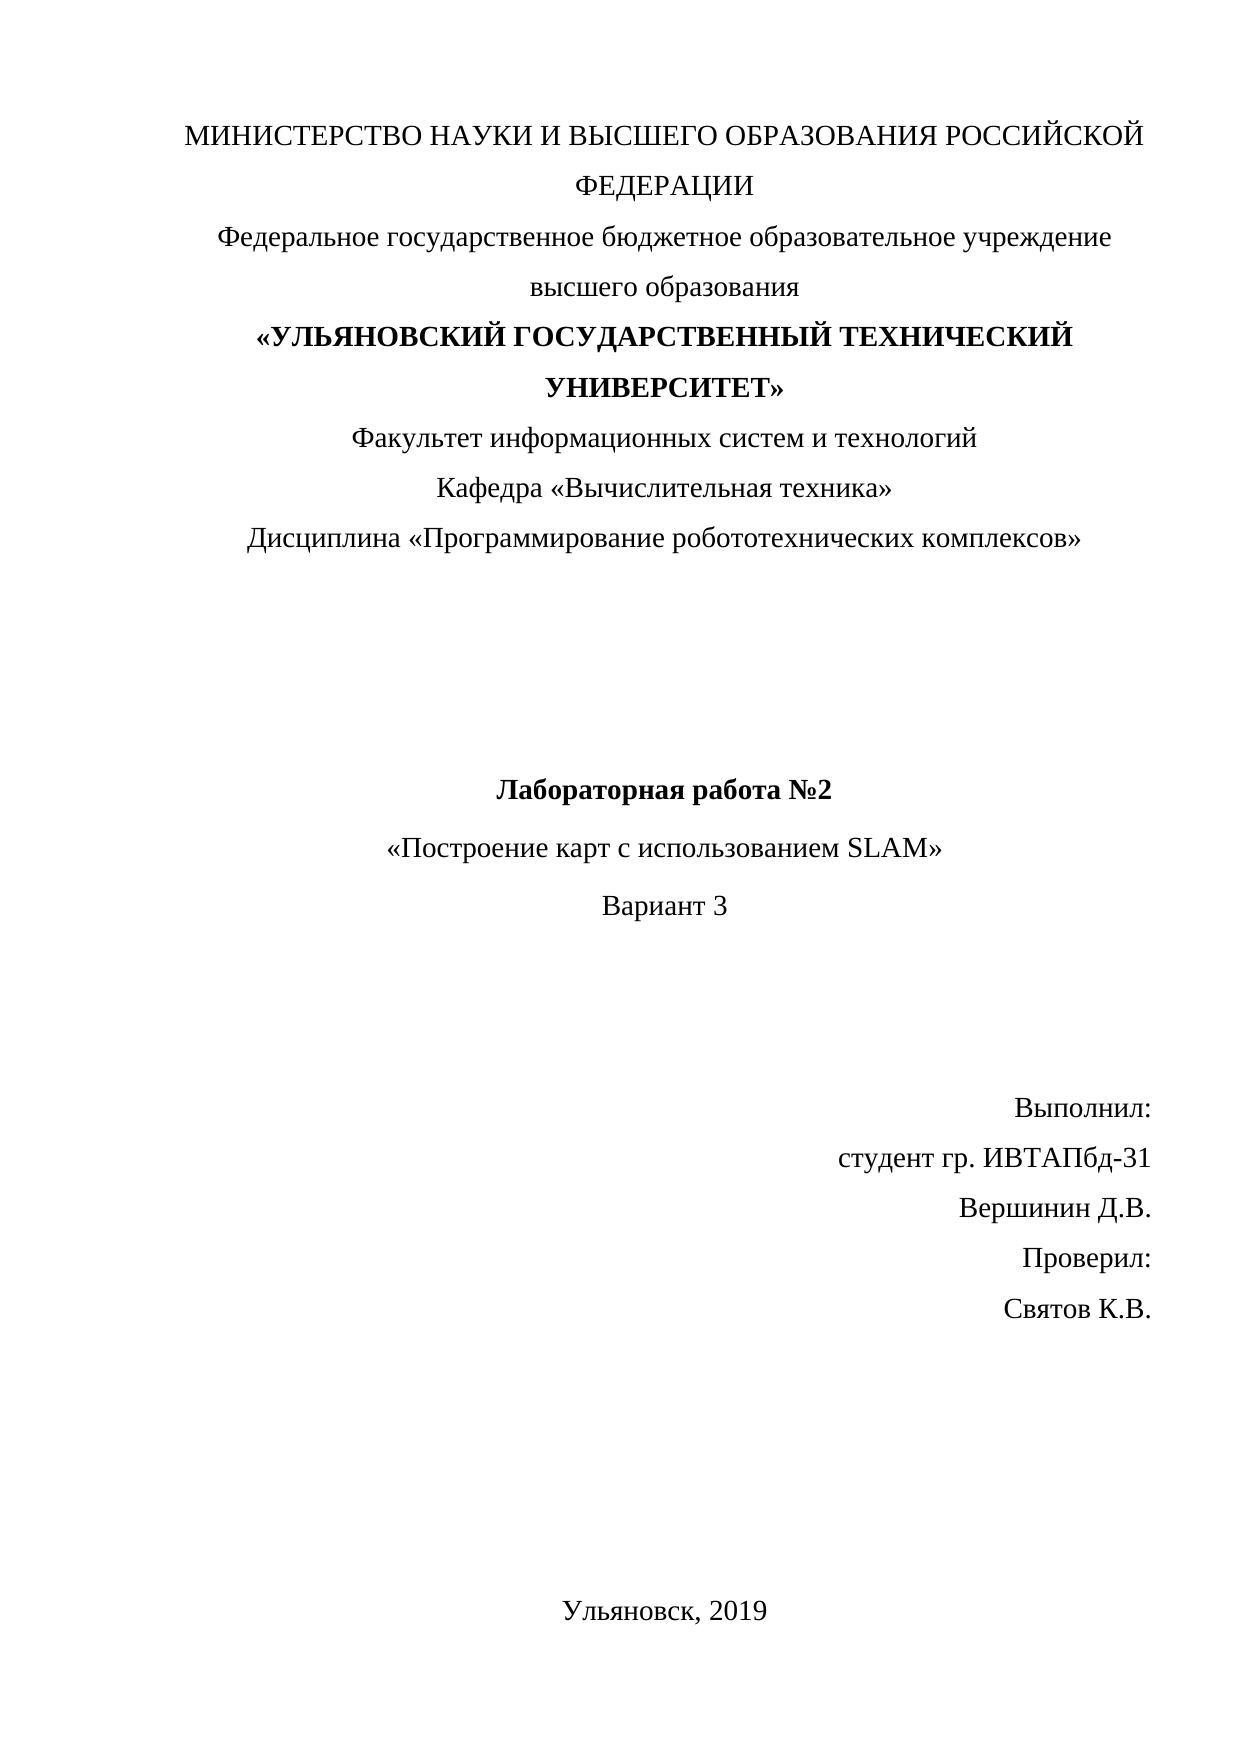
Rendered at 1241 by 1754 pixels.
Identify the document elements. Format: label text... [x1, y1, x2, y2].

text Вершинин Д.В. [177, 1190, 1152, 1224]
text Вариант 3 [177, 888, 1152, 922]
text «УЛЬЯНОВСКИЙ ГОСУДАРСТВЕННЫЙ ТЕХНИЧЕСКИЙ УНИВЕРСИТЕТ» [177, 319, 1152, 403]
subtitle «Построение карт с использованием SLAM» [177, 830, 1152, 864]
text Факультет информационных систем и технологий [177, 420, 1152, 453]
text Дисциплина «Программирование робототехнических комплексов» [177, 521, 1152, 554]
text Федеральное государственное бюджетное образовательное учреждение высшего образования [177, 219, 1152, 303]
text Лабораторная работа №2 [177, 772, 1152, 806]
text студент гр. ИВТАПбд-31 [177, 1140, 1152, 1173]
text Кафедра «Вычислительная техника» [177, 470, 1152, 504]
text Проверил: [177, 1241, 1152, 1274]
text Ульяновск, 2019 [177, 1593, 1152, 1626]
text МИНИСТЕРСТВО НАУКИ И ВЫСШЕГО ОБРАЗОВАНИЯ РОССИЙСКОЙ ФЕДЕРАЦИИ [177, 118, 1152, 202]
text Святов К.В. [177, 1291, 1152, 1324]
text Выполнил: [177, 1090, 1152, 1123]
